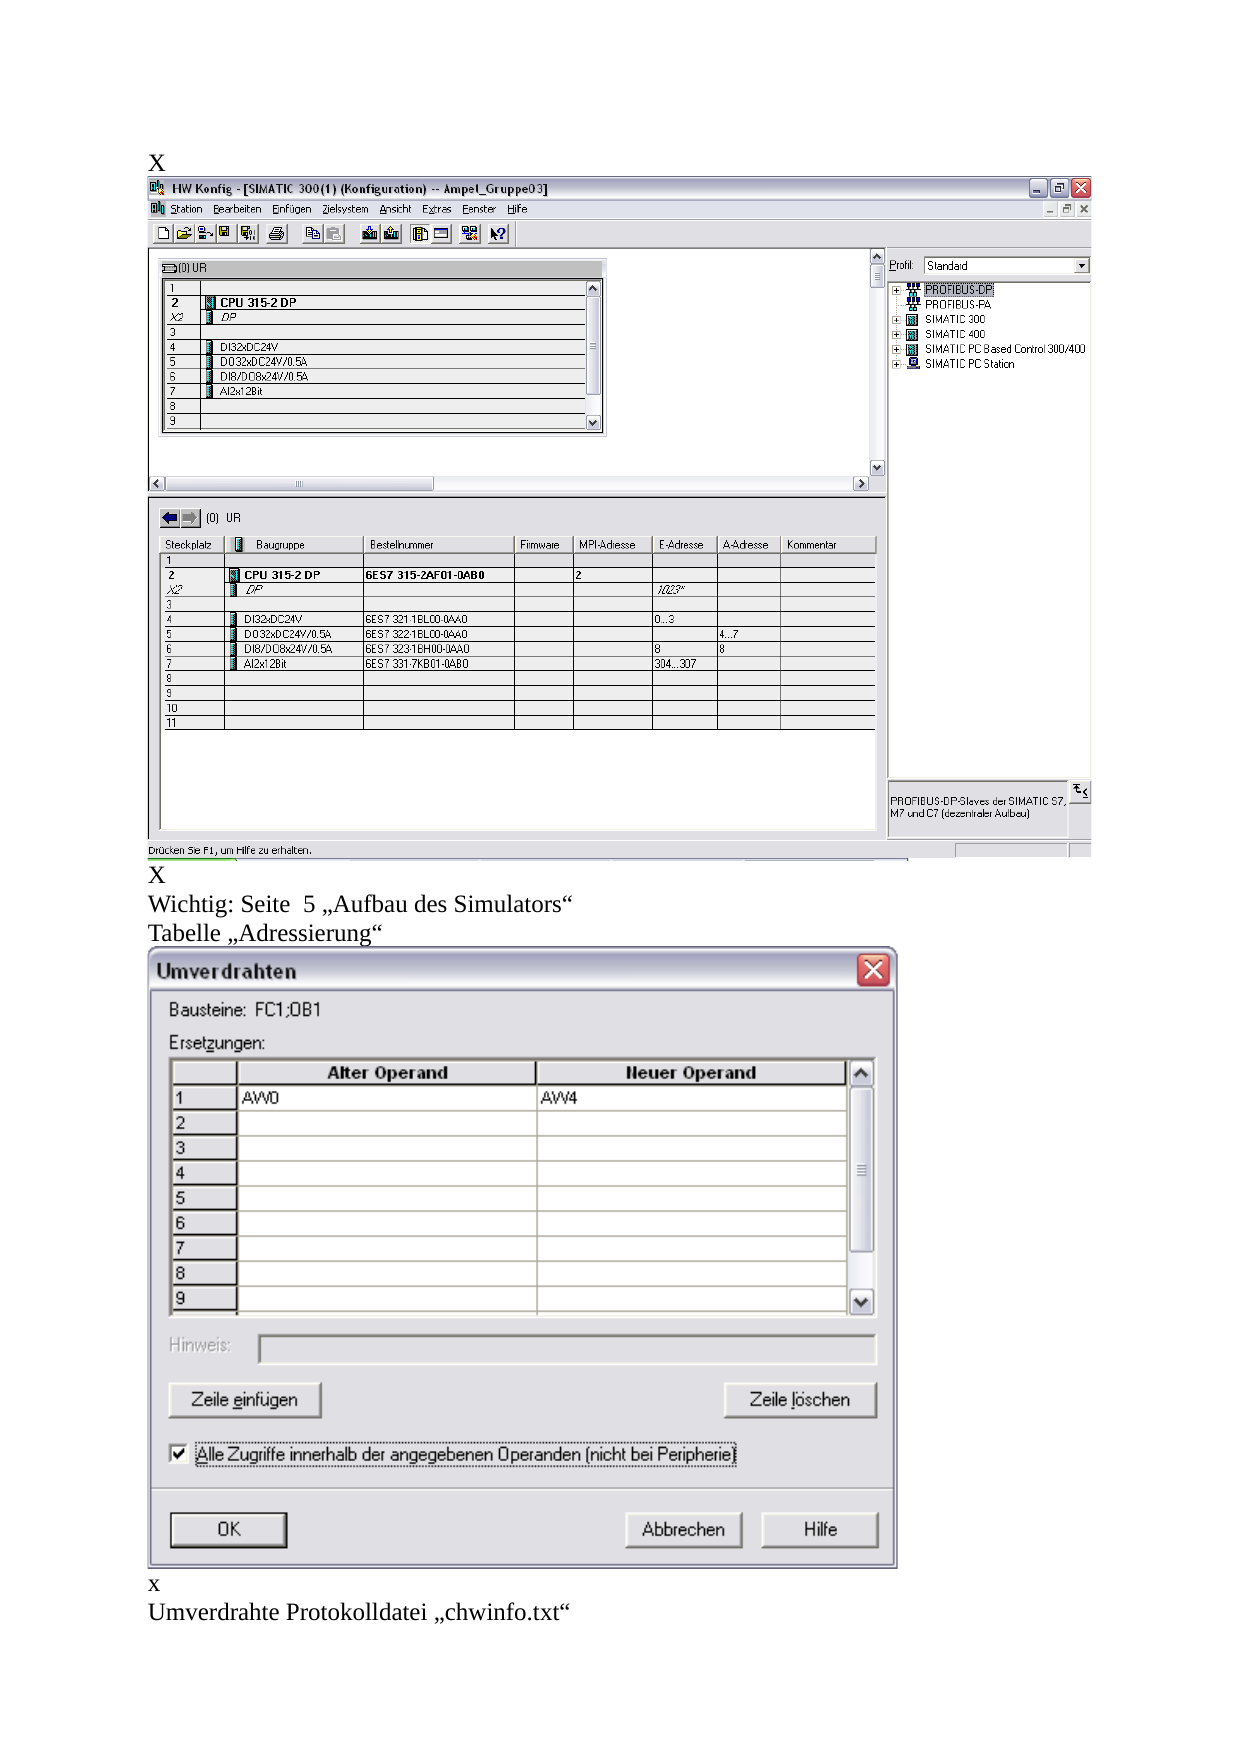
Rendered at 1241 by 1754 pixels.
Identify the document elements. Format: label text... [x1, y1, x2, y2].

text x [148, 1568, 1093, 1597]
text X [148, 148, 1093, 176]
text X [148, 860, 1093, 889]
text Tabelle „Adressierung“ [148, 918, 1093, 947]
picture [147, 946, 898, 1569]
text Umverdrahte Protokolldatei „chwinfo.txt“ [148, 1597, 1093, 1626]
text Wichtig: Seite 5 „Aufbau des Simulators“ [148, 889, 1093, 918]
picture [147, 176, 1092, 861]
